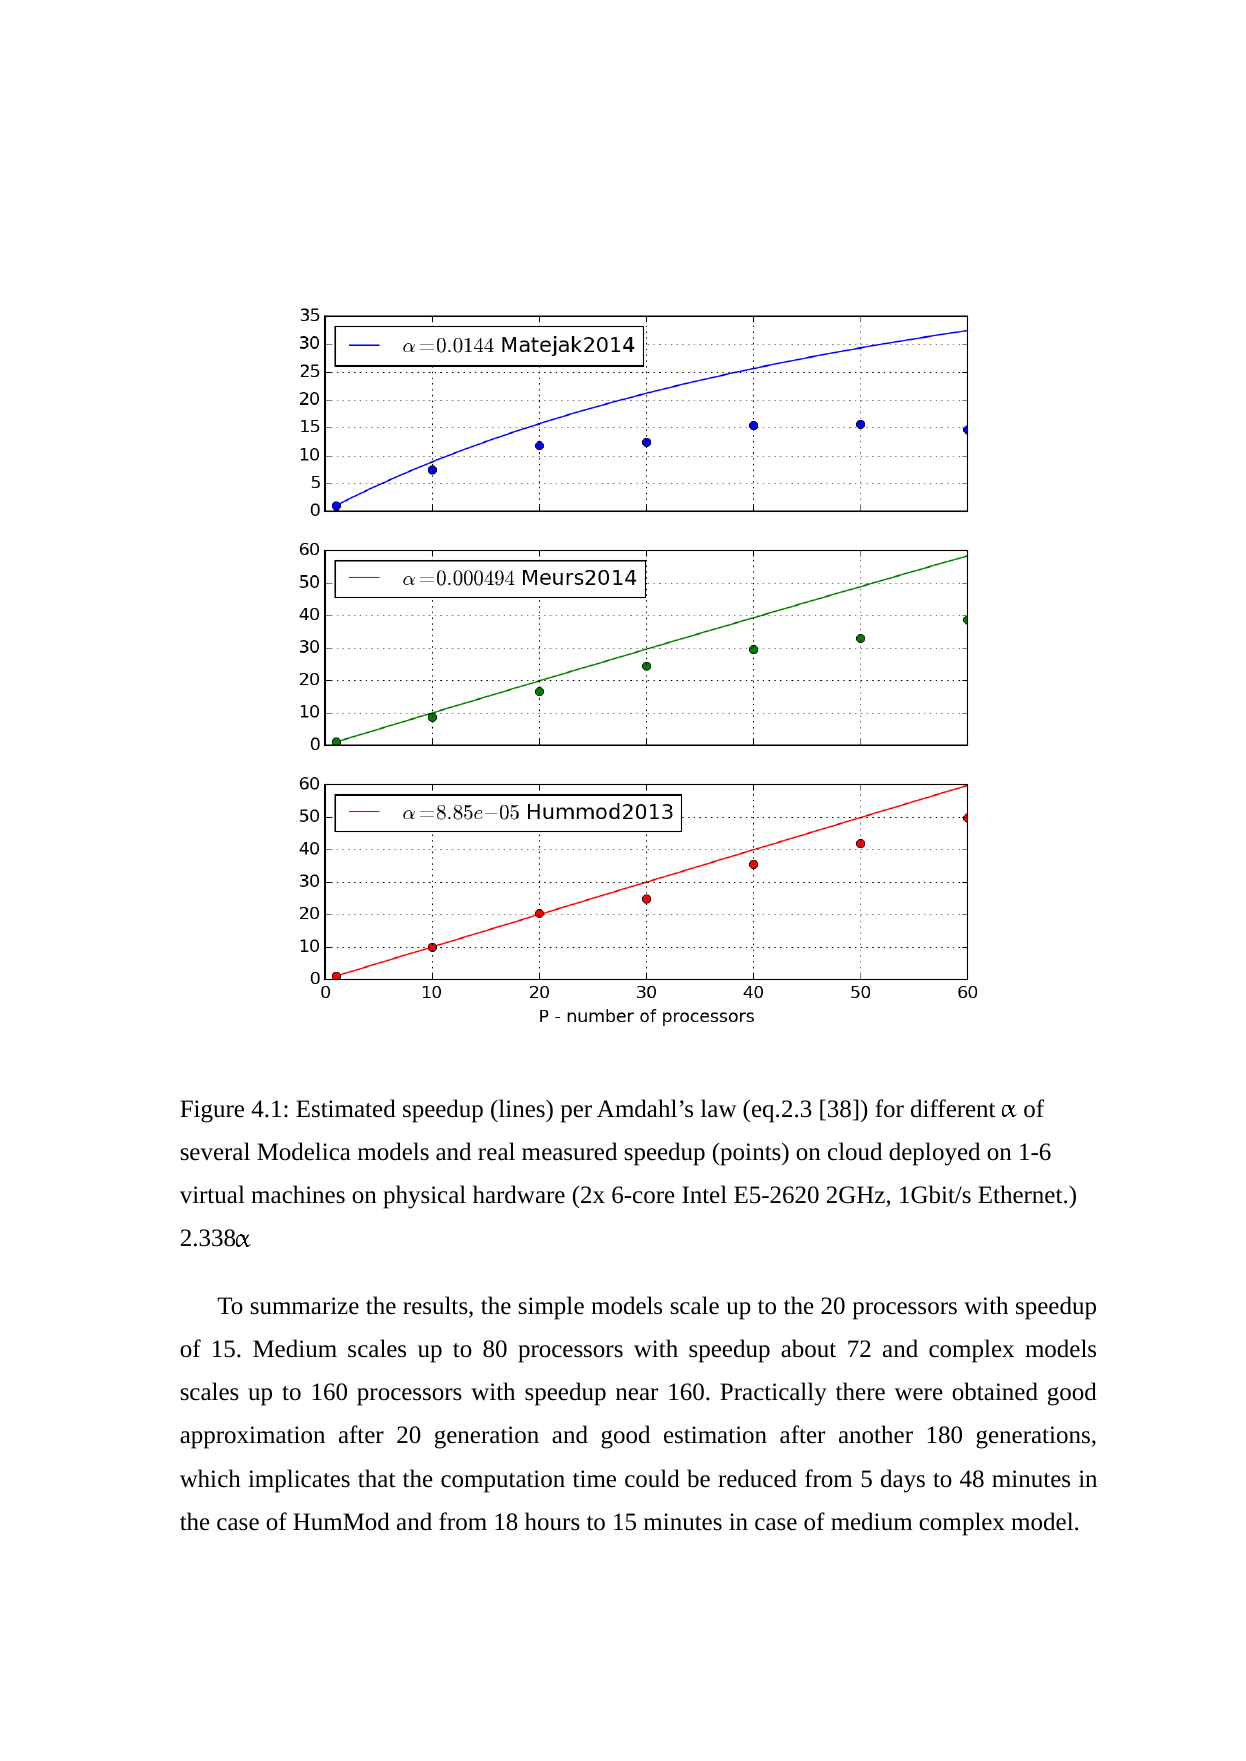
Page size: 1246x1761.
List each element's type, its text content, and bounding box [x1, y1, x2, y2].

text To summarize the results, the simple models scale up to the 20 processors with speedup of 15. Medium scales up to 80 processors with speedup about 72 and complex models scales up to 160 processors with speedup near 160. Practically there were obtained good approximation after 20 generation and good estimation after another 180 generations, which implicates that the computation time could be reduced from 5 days to 48 minutes in the case of HumMod and from 18 hours to 15 minutes in case of medium complex model. [179, 1291, 1098, 1536]
picture [221, 233, 1050, 1062]
picture [235, 1234, 251, 1247]
text Figure 4.1: Estimated speedup (lines) per Amdahl’s law (eq.2.3 [38]) for different of several Modelica models and real measured speedup (points) on cloud deployed on 1-6 virtual machines on physical hardware (2x 6-core Intel E5-2620 2GHz, 1Gbit/s Ethernet.) 2.338 [179, 1094, 1098, 1252]
picture [1001, 1105, 1017, 1117]
